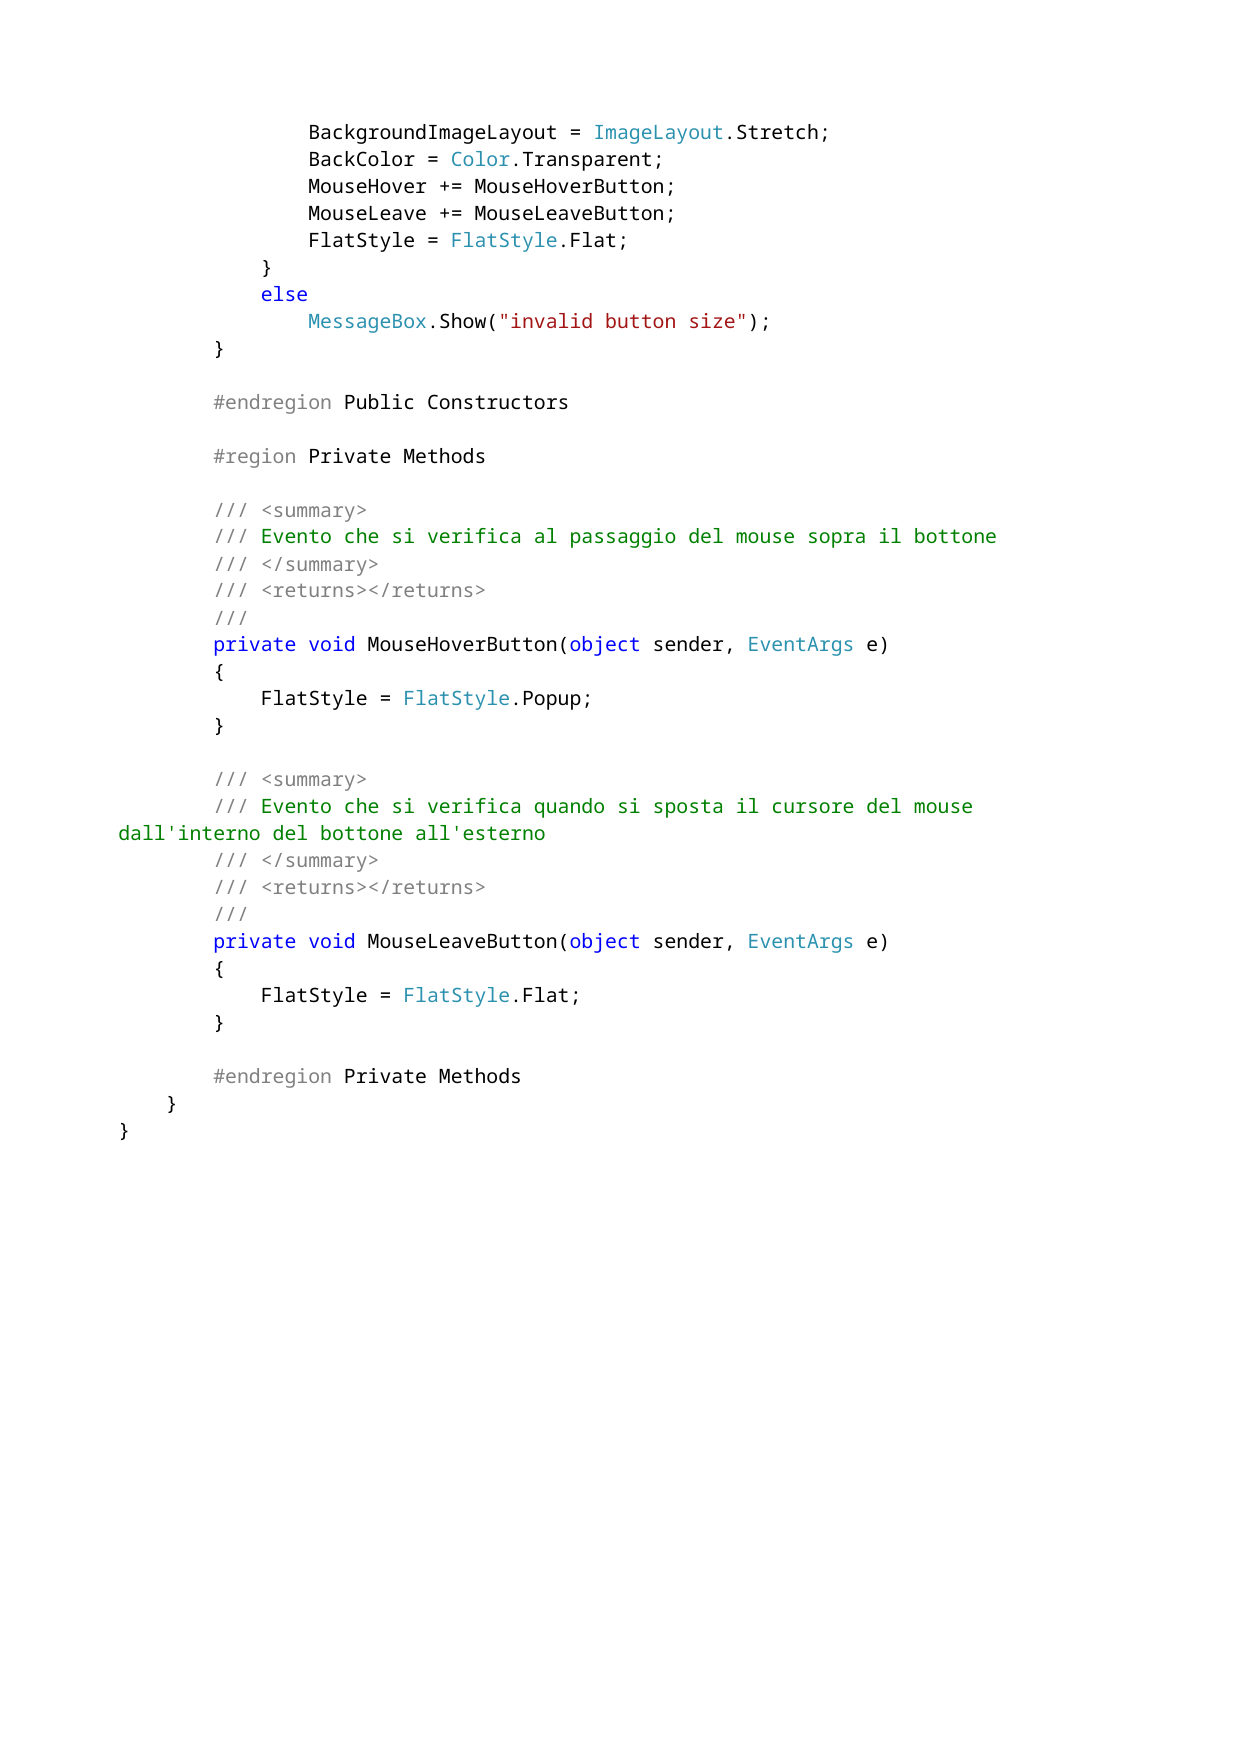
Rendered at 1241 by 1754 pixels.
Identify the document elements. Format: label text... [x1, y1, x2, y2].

text /// [118, 604, 1122, 631]
text BackColor = Color.Transparent; [118, 145, 1122, 172]
text private void MouseLeaveButton(object sender, EventArgs e) [118, 927, 1122, 954]
text } [118, 1089, 1122, 1116]
text FlatStyle = FlatStyle.Flat; [118, 981, 1122, 1008]
text } [118, 712, 1122, 739]
text #endregion Private Methods [118, 1062, 1122, 1089]
text } [118, 334, 1122, 361]
text #region Private Methods [118, 442, 1122, 469]
text /// </summary> [118, 847, 1122, 873]
text MouseLeave += MouseLeaveButton; [118, 199, 1122, 226]
text /// <summary> [118, 766, 1122, 793]
text } [118, 1116, 1122, 1143]
text FlatStyle = FlatStyle.Flat; [118, 226, 1122, 253]
text /// <returns></returns> [118, 873, 1122, 901]
text { [118, 954, 1122, 981]
text /// Evento che si verifica quando si sposta il cursore del mouse dall'interno del bottone all'esterno [118, 793, 1122, 847]
text BackgroundImageLayout = ImageLayout.Stretch; [118, 118, 1122, 145]
text MessageBox.Show("invalid button size"); [118, 307, 1122, 334]
text { [118, 658, 1122, 685]
text /// Evento che si verifica al passaggio del mouse sopra il bottone [118, 523, 1122, 550]
text } [118, 253, 1122, 280]
text #endregion Public Constructors [118, 388, 1122, 415]
text private void MouseHoverButton(object sender, EventArgs e) [118, 631, 1122, 658]
text } [118, 1008, 1122, 1035]
text /// <returns></returns> [118, 577, 1122, 604]
text else [118, 280, 1122, 307]
text FlatStyle = FlatStyle.Popup; [118, 685, 1122, 712]
text /// [118, 901, 1122, 927]
text /// <summary> [118, 496, 1122, 523]
text MouseHover += MouseHoverButton; [118, 172, 1122, 199]
text /// </summary> [118, 550, 1122, 577]
